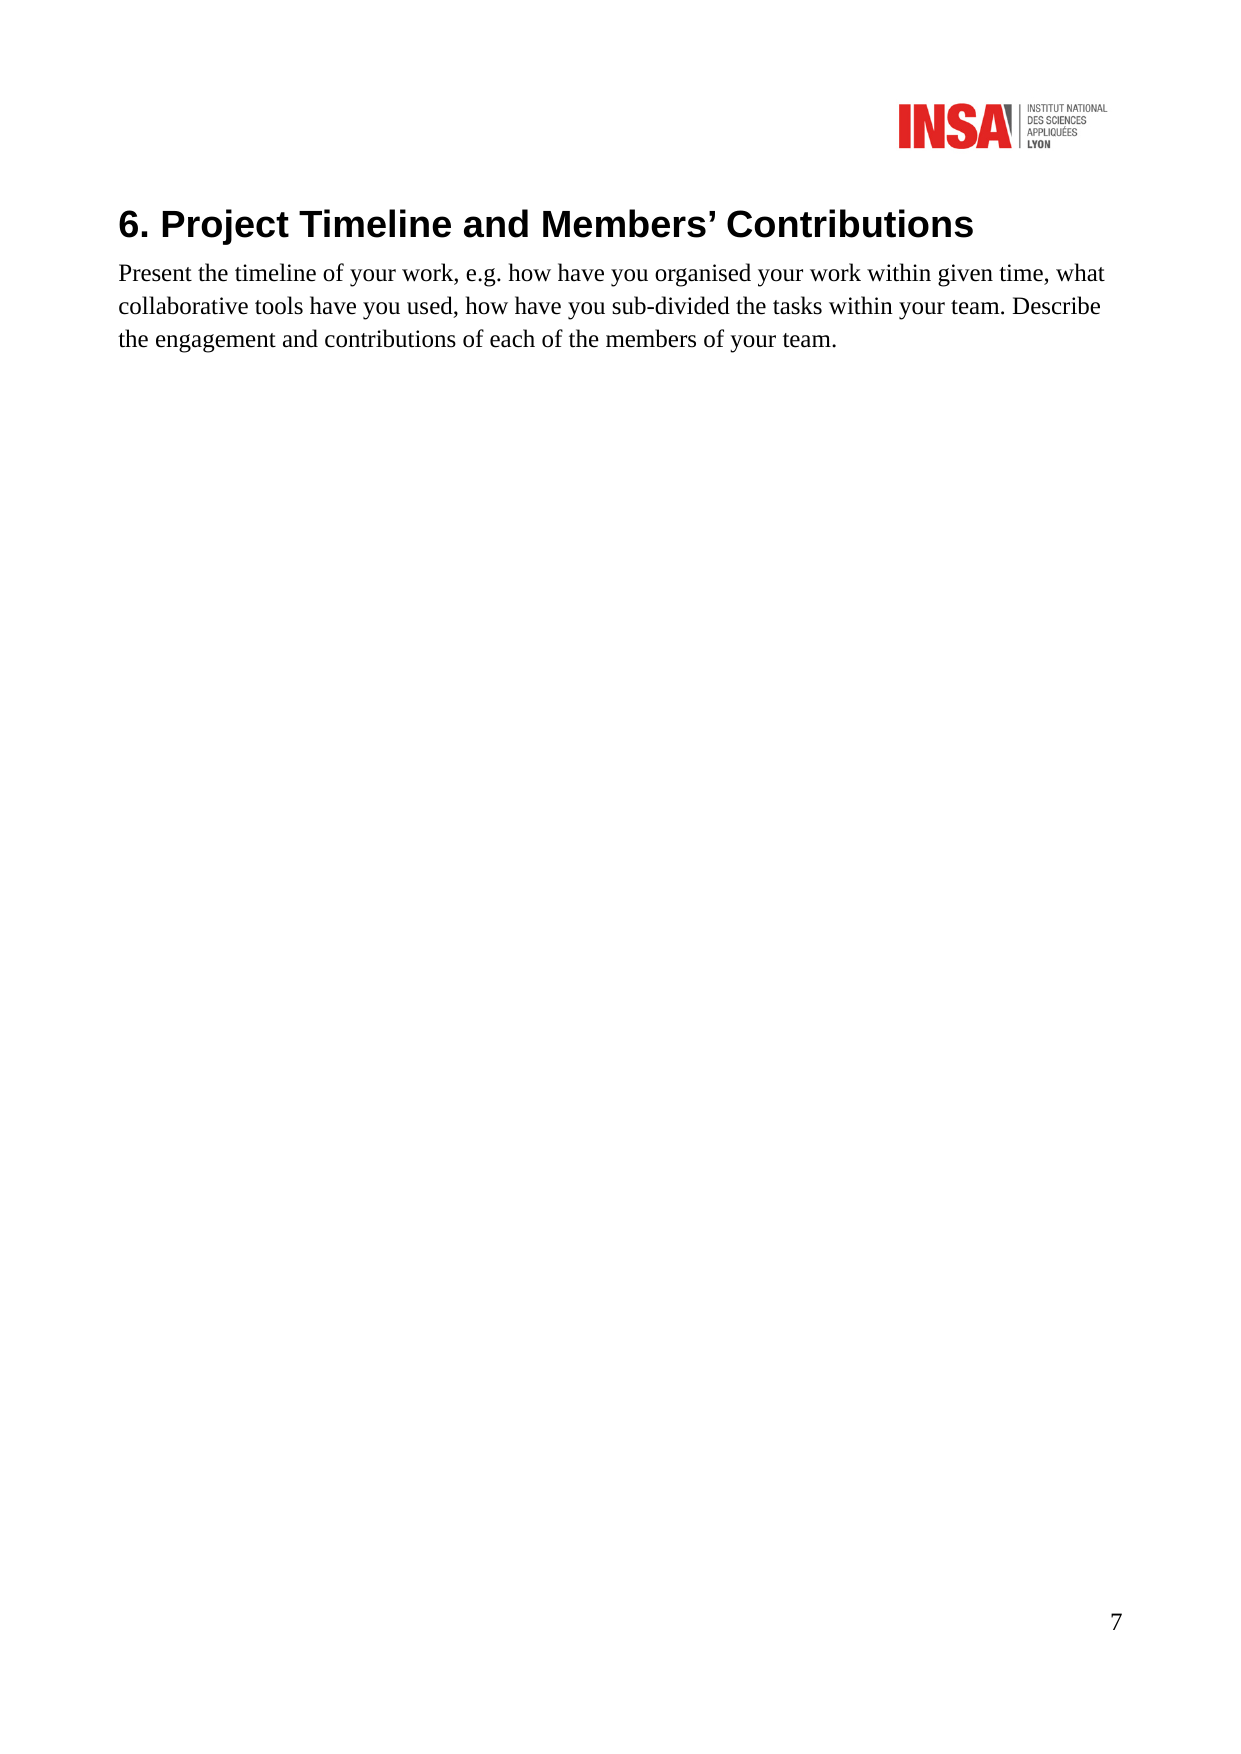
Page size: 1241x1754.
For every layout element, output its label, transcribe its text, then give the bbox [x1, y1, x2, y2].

text Present the timeline of your work, e.g. how have you organised your work within given time, what collaborative tools have you used, how have you sub-divided the tasks within your team. Describe the engagement and contributions of each of the members of your team. [118, 258, 1122, 353]
picture [891, 86, 1114, 167]
subtitle 6. Project Timeline and Members’ Contributions [118, 202, 1122, 246]
